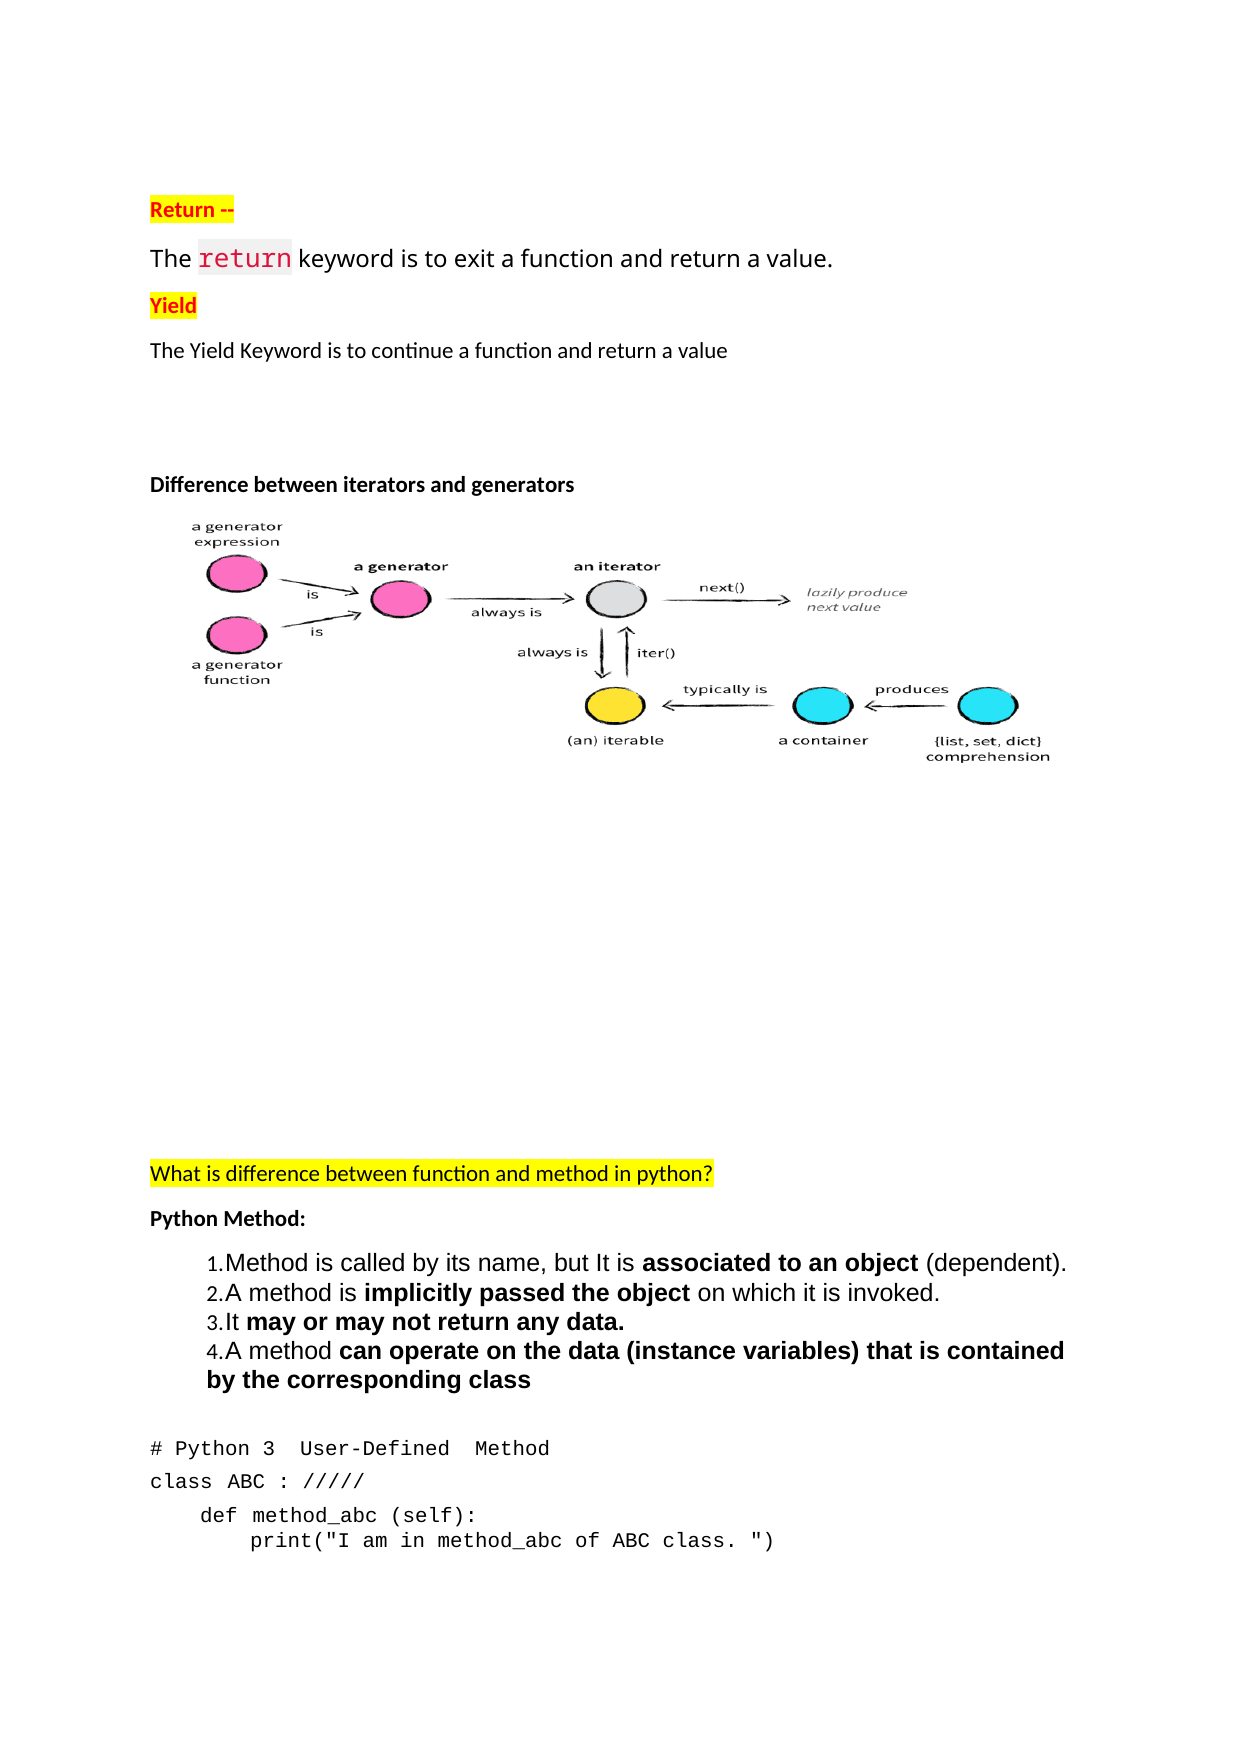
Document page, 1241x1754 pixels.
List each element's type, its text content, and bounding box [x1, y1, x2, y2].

text The return keyword is to exit a function and return a value. [150, 239, 1090, 275]
text print("I am in method_abc of ABC class. ") [150, 1530, 1090, 1554]
text What is difference between function and method in python? [150, 1159, 1090, 1187]
list It may or may not return any data. [206, 1307, 1090, 1336]
text The Yield Keyword is to continue a function and return a value [150, 336, 1090, 364]
list Method is called by its name, but It is associated to an object (dependent). [206, 1248, 1090, 1277]
list A method can operate on the data (instance variables) that is contained by the corresponding class [206, 1336, 1090, 1394]
text Difference between iterators and generators [150, 470, 1090, 498]
text Yield [150, 292, 1090, 319]
list A method is implicitly passed the object on which it is invoked. [206, 1277, 1090, 1307]
text def method_abc (self): [150, 1496, 1090, 1530]
text # Python 3 User-Defined Method [150, 1438, 1090, 1462]
text Return -- [150, 195, 1090, 223]
text class ABC : ///// [150, 1462, 1090, 1496]
text Python Method: [150, 1204, 1090, 1232]
